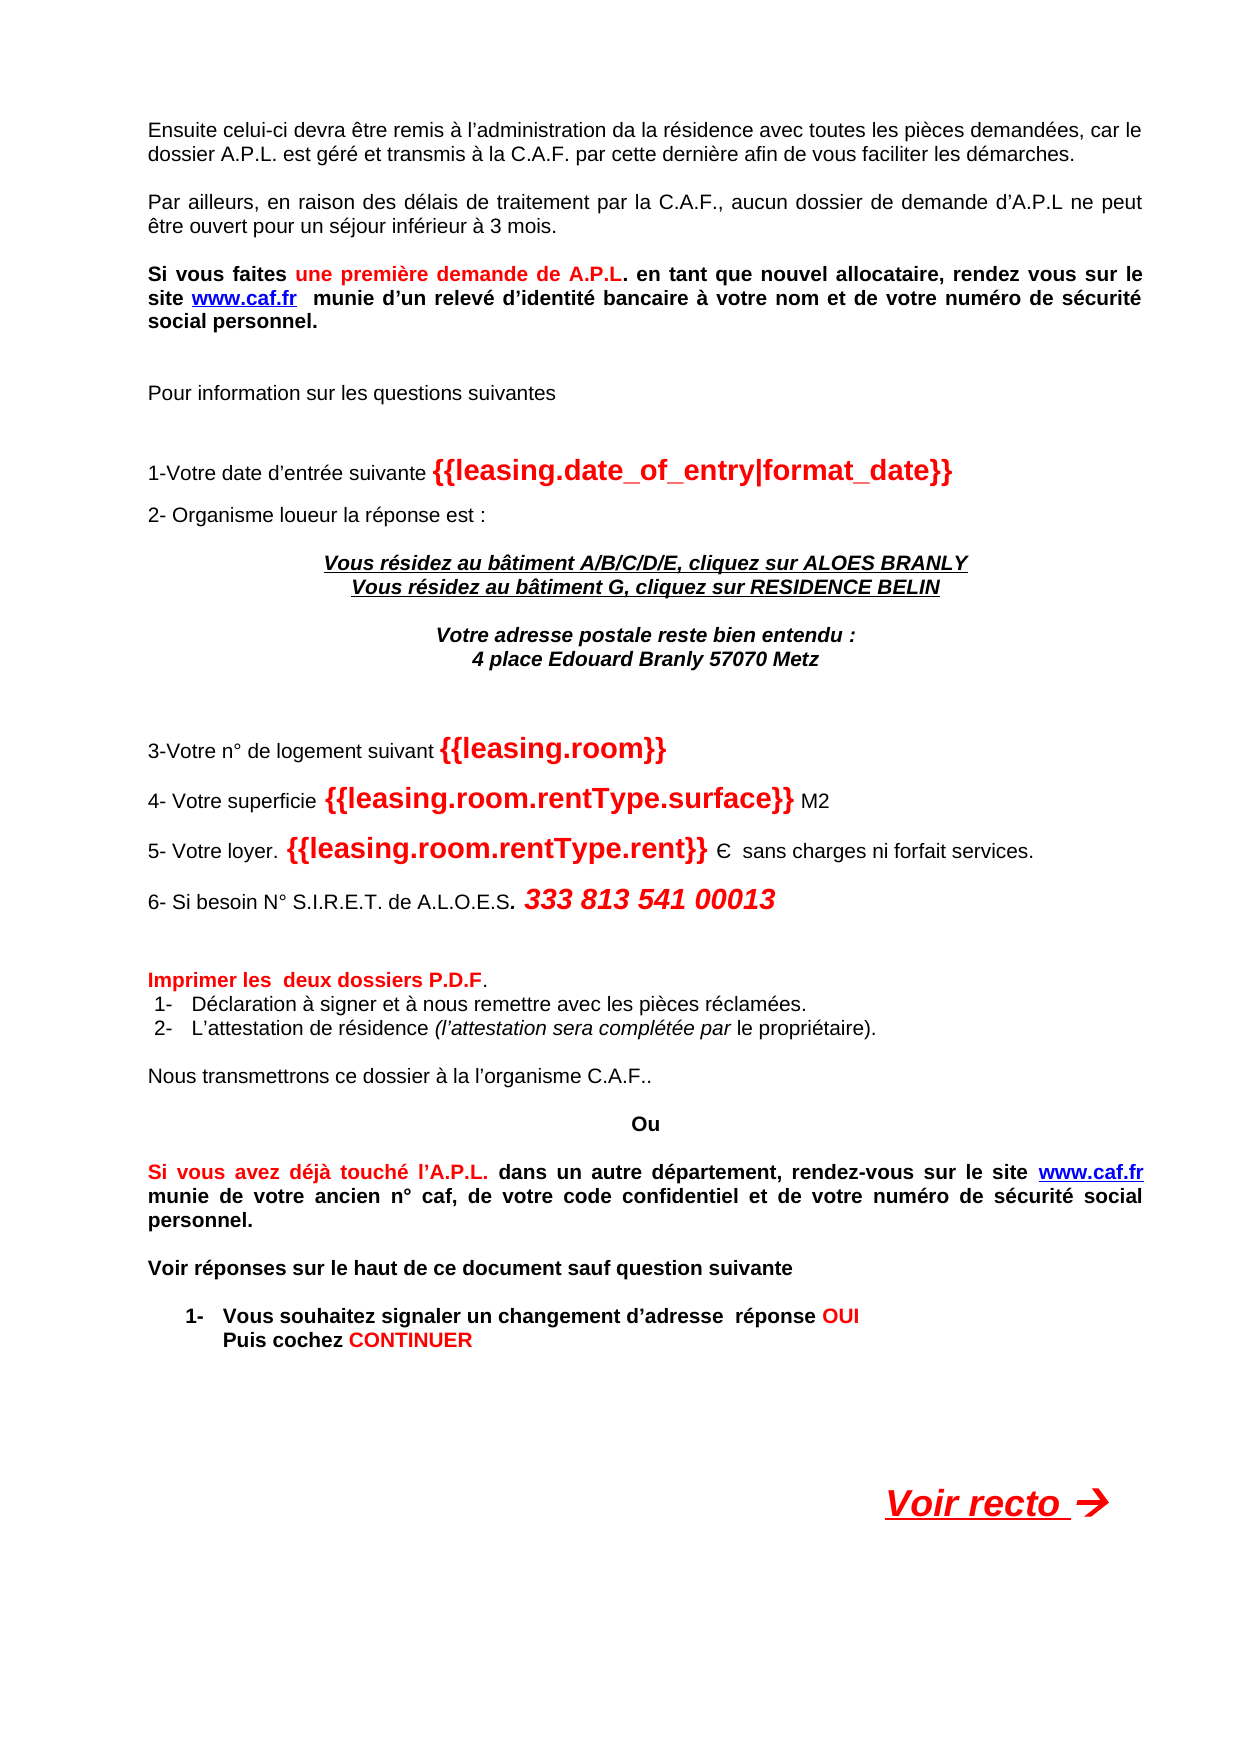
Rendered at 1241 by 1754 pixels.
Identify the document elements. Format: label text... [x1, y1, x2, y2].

text Votre adresse postale reste bien entendu : [148, 623, 1144, 647]
text Si vous avez déjà touché l’A.P.L. dans un autre département, rendez-vous sur le site www.caf.fr munie de votre ancien n° caf, de votre code confidentiel et de votre numéro de sécurité social personnel. [148, 1160, 1144, 1232]
text 1-Votre date d’entrée suivante {{leasing.date_of_entry|format_date}} [148, 453, 1144, 487]
text Voir réponses sur le haut de ce document sauf question suivante [148, 1256, 1144, 1279]
text Voir recto  [885, 1481, 1144, 1524]
text 3-Votre n° de logement suivant {{leasing.room}} [148, 731, 1144, 764]
text Vous résidez au bâtiment A/B/C/D/E, cliquez sur ALOES BRANLY [148, 551, 1144, 575]
list Vous souhaitez signaler un changement d’adresse réponse OUI [185, 1303, 1144, 1327]
list L’attestation de résidence (l’attestation sera complétée par le propriétaire). [154, 1016, 1144, 1040]
text Imprimer les deux dossiers P.D.F. [148, 968, 1144, 992]
text Vous résidez au bâtiment G, cliquez sur RESIDENCE BELIN [148, 575, 1144, 599]
text 6- Si besoin N° S.I.R.E.T. de A.L.O.E.S. 333 813 541 00013 [148, 882, 1144, 915]
text Pour information sur les questions suivantes [148, 381, 1144, 405]
text 4- Votre superficie {{leasing.room.rentType.surface}} M2 [148, 781, 1144, 815]
text Puis cochez CONTINUER [223, 1327, 1144, 1351]
text 2- Organisme loueur la réponse est : [148, 503, 1144, 527]
text 5- Votre loyer. {{leasing.room.rentType.rent}} Є sans charges ni forfait services. [148, 832, 1144, 865]
text Si vous faites une première demande de A.P.L. en tant que nouvel allocataire, rendez vous sur le site www.caf.fr munie d’un relevé d’identité bancaire à votre nom et de votre numéro de sécurité social personnel. [148, 261, 1144, 333]
text 4 place Edouard Branly 57070 Metz [148, 647, 1144, 671]
text Par ailleurs, en raison des délais de traitement par la C.A.F., aucun dossier de demande d’A.P.L ne peut être ouvert pour un séjour inférieur à 3 mois. [148, 189, 1144, 237]
text Ensuite celui-ci devra être remis à l’administration da la résidence avec toutes les pièces demandées, car le dossier A.P.L. est géré et transmis à la C.A.F. par cette dernière afin de vous faciliter les démarches. [148, 118, 1144, 166]
list Déclaration à signer et à nous remettre avec les pièces réclamées. [154, 992, 1144, 1016]
text Nous transmettrons ce dossier à la l’organisme C.A.F.. [148, 1064, 1144, 1088]
text Ou [148, 1112, 1144, 1136]
